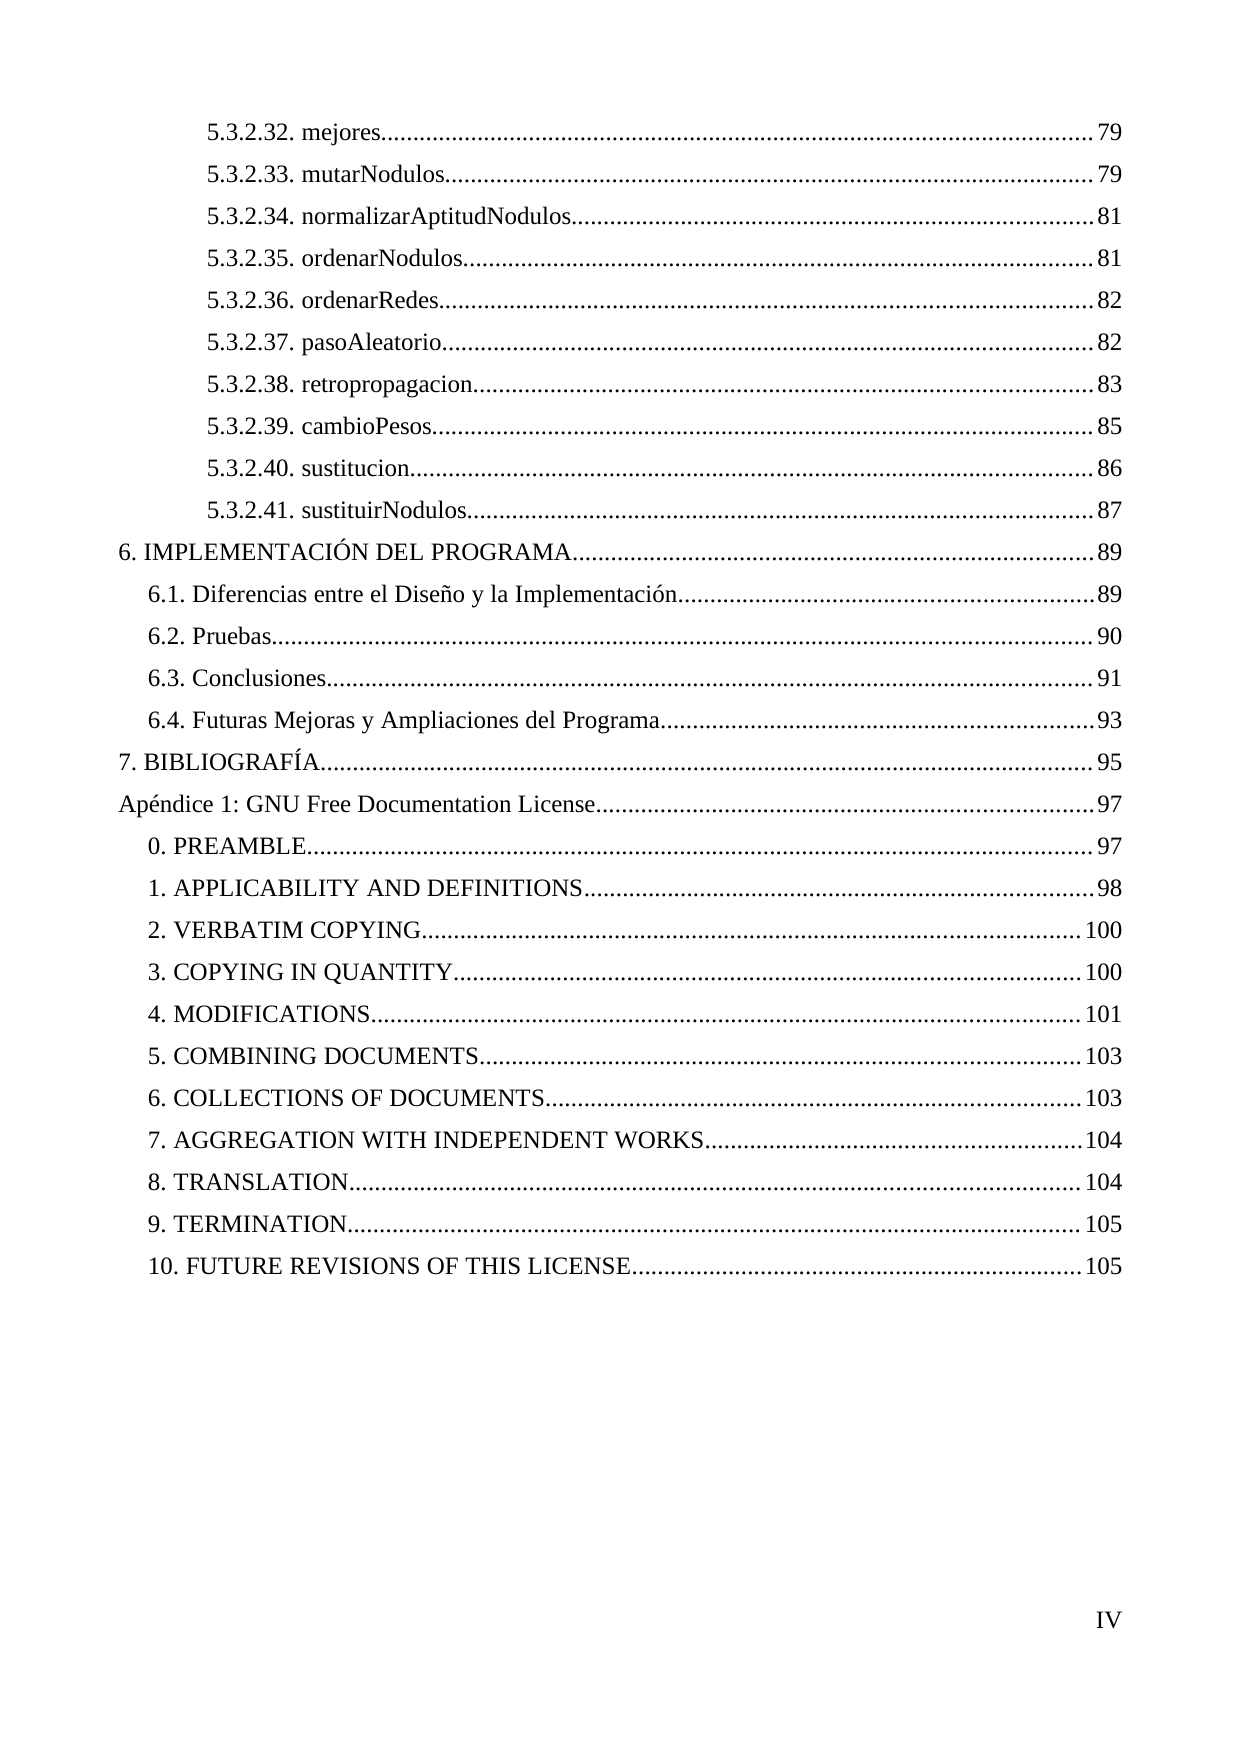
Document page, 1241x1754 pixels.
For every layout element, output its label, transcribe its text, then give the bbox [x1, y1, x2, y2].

text 5.3.2.36. ordenarRedes 82 [207, 286, 1122, 314]
text 6.2. Pruebas 90 [148, 622, 1122, 650]
text 3. COPYING IN QUANTITY 100 [148, 958, 1122, 986]
text 7. BIBLIOGRAFÍA 95 [118, 748, 1122, 776]
text 1. APPLICABILITY AND DEFINITIONS 98 [148, 874, 1122, 902]
text 5.3.2.39. cambioPesos 85 [207, 412, 1122, 440]
text 0. PREAMBLE 97 [148, 832, 1122, 860]
text 5.3.2.35. ordenarNodulos 81 [207, 244, 1122, 272]
text 7. AGGREGATION WITH INDEPENDENT WORKS 104 [148, 1126, 1122, 1154]
text 10. FUTURE REVISIONS OF THIS LICENSE 105 [148, 1252, 1122, 1279]
text 4. MODIFICATIONS 101 [148, 1000, 1122, 1028]
text 5.3.2.37. pasoAleatorio 82 [207, 328, 1122, 356]
text 6. COLLECTIONS OF DOCUMENTS 103 [148, 1084, 1122, 1112]
text 6.1. Diferencias entre el Diseño y la Implementación 89 [148, 580, 1122, 608]
text 2. VERBATIM COPYING 100 [148, 916, 1122, 944]
text 5.3.2.32. mejores 79 [207, 118, 1122, 146]
text 6.4. Futuras Mejoras y Ampliaciones del Programa 93 [148, 706, 1122, 734]
text 6.3. Conclusiones 91 [148, 664, 1122, 692]
text 8. TRANSLATION 104 [148, 1168, 1122, 1196]
text 5. COMBINING DOCUMENTS 103 [148, 1042, 1122, 1070]
text 6. IMPLEMENTACIÓN DEL PROGRAMA 89 [118, 538, 1122, 566]
text 9. TERMINATION 105 [148, 1209, 1122, 1238]
text 5.3.2.34. normalizarAptitudNodulos 81 [207, 202, 1122, 230]
text 5.3.2.40. sustitucion 86 [207, 454, 1122, 482]
text 5.3.2.38. retropropagacion 83 [207, 370, 1122, 398]
text Apéndice 1: GNU Free Documentation License 97 [118, 790, 1122, 818]
text 5.3.2.33. mutarNodulos 79 [207, 160, 1122, 188]
text 5.3.2.41. sustituirNodulos 87 [207, 496, 1122, 524]
